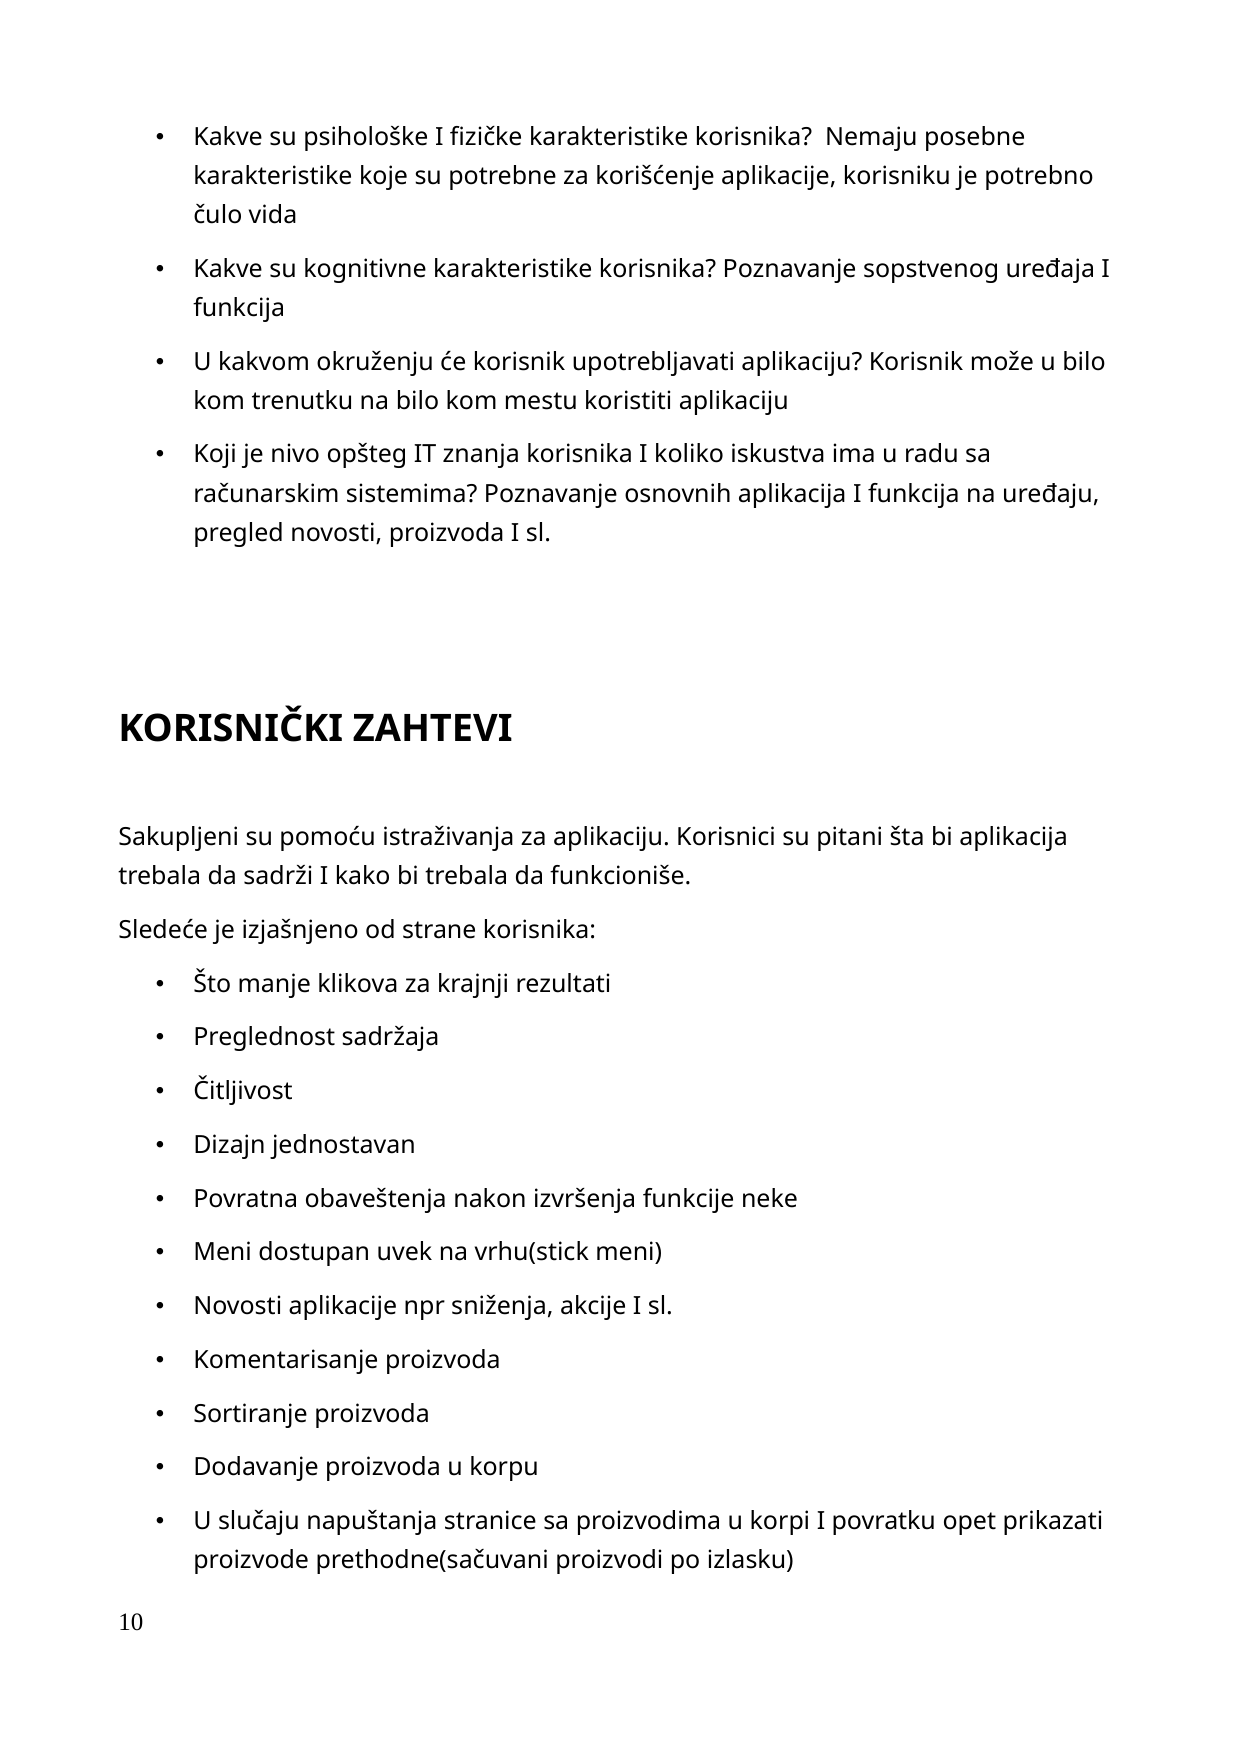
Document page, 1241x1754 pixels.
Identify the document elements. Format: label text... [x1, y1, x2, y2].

list Koji je nivo opšteg IT znanja korisnika I koliko iskustva ima u radu sa računarskim sistemima? Poznavanje osnovnih aplikacija I funkcija na uređaju, pregled novosti, proizvoda I sl. [156, 436, 1122, 548]
list Kakve su kognitivne karakteristike korisnika? Poznavanje sopstvenog uređaja I funkcija [156, 250, 1122, 323]
list Preglednost sadržaja [156, 1019, 1122, 1053]
subtitle KORISNIČKI ZAHTEVI [118, 701, 1122, 752]
list Kakve su psihološke I fizičke karakteristike korisnika? Nemaju posebne karakteristike koje su potrebne za korišćenje aplikacije, korisniku je potrebno čulo vida [156, 118, 1122, 231]
list Komentarisanje proizvoda [156, 1341, 1122, 1376]
list Čitljivost [156, 1073, 1122, 1107]
list Što manje klikova za krajnji rezultati [156, 965, 1122, 999]
text Sledeće je izjašnjeno od strane korisnika: [118, 911, 1122, 946]
list Sortiranje proizvoda [156, 1395, 1122, 1429]
list Dizajn jednostavan [156, 1126, 1122, 1161]
list U slučaju napuštanja stranice sa proizvodima u korpi I povratku opet prikazati proizvode prethodne(sačuvani proizvodi po izlasku) [156, 1503, 1122, 1576]
list Meni dostupan uvek na vrhu(stick meni) [156, 1234, 1122, 1268]
list Dodavanje proizvoda u korpu [156, 1449, 1122, 1483]
list Novosti aplikacije npr sniženja, akcije I sl. [156, 1288, 1122, 1322]
list Povratna obaveštenja nakon izvršenja funkcije neke [156, 1180, 1122, 1214]
list U kakvom okruženju će korisnik upotrebljavati aplikaciju? Korisnik može u bilo kom trenutku na bilo kom mestu koristiti aplikaciju [156, 343, 1122, 416]
text Sakupljeni su pomoću istraživanja za aplikaciju. Korisnici su pitani šta bi aplikacija trebala da sadrži I kako bi trebala da funkcioniše. [118, 818, 1122, 892]
